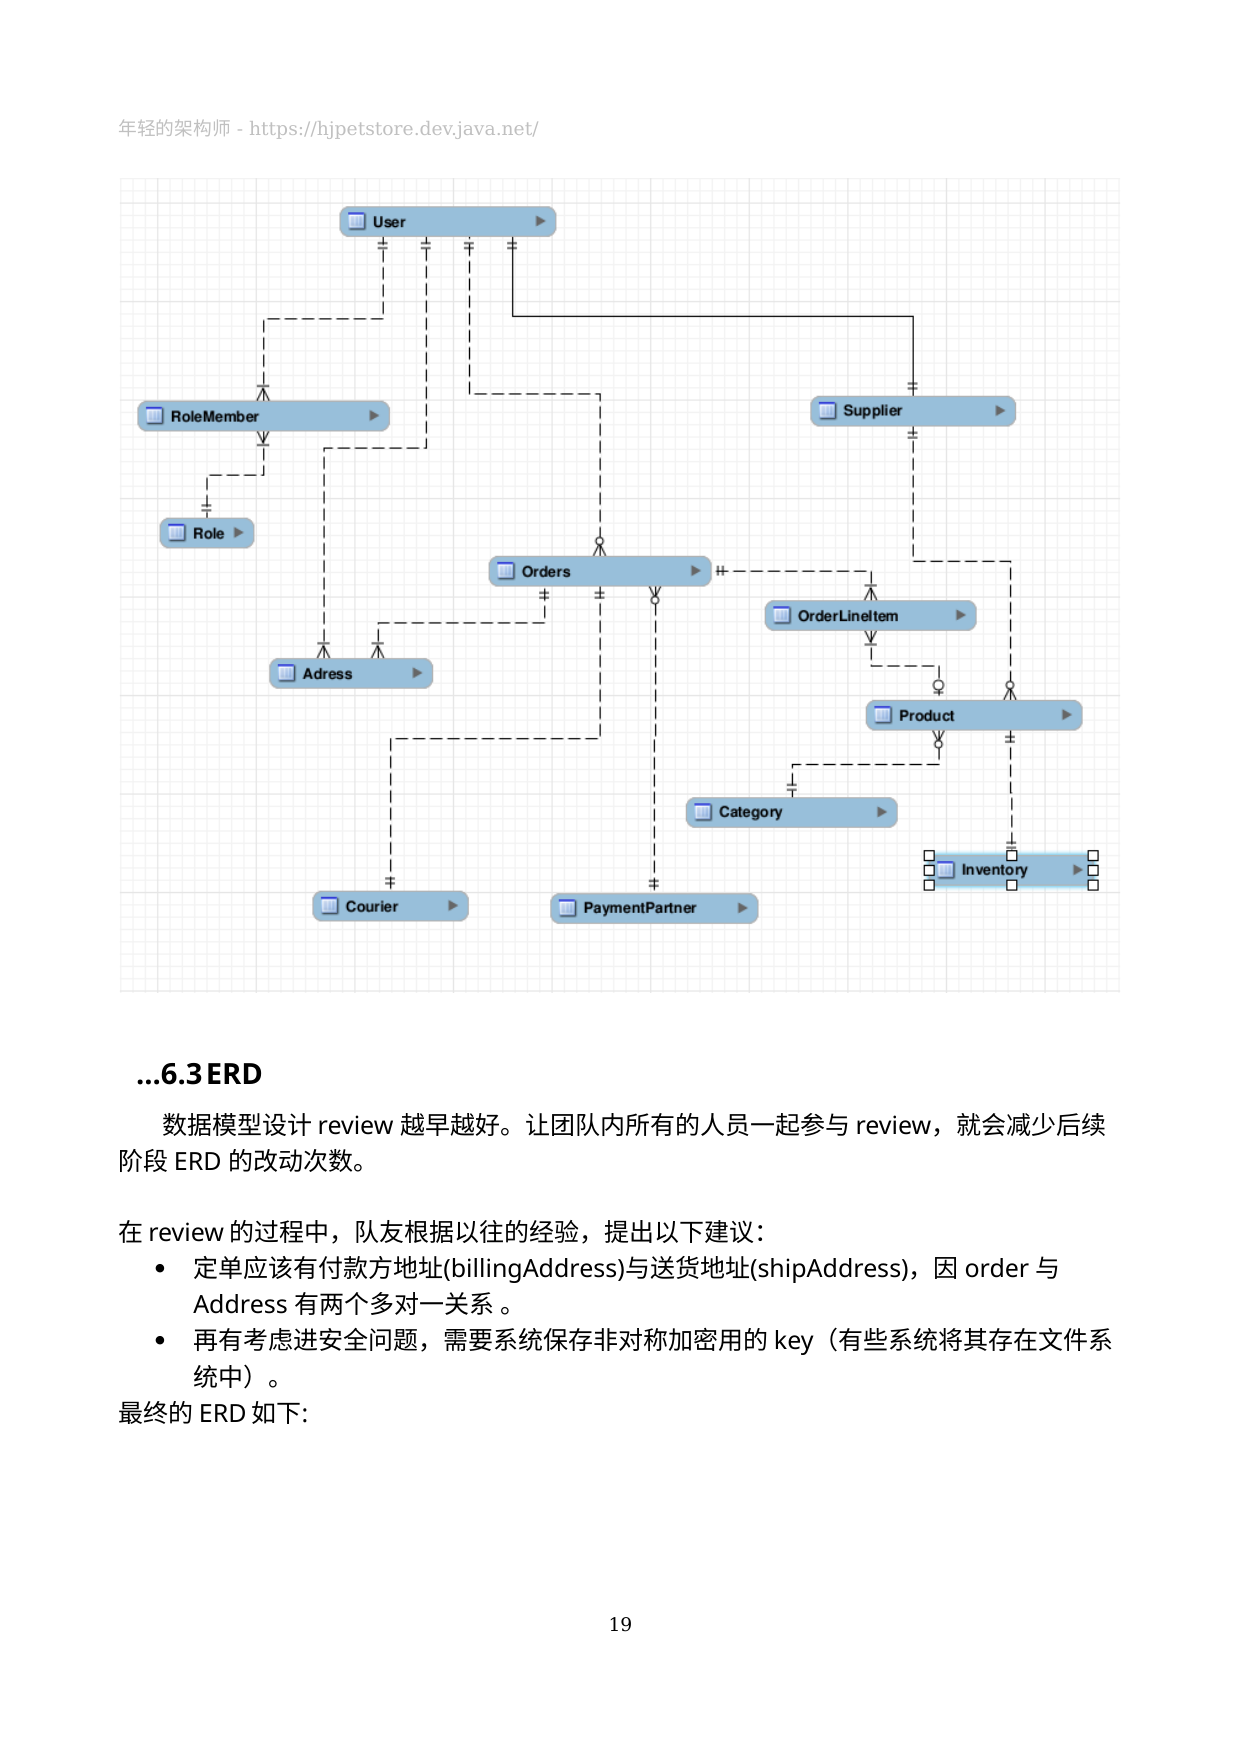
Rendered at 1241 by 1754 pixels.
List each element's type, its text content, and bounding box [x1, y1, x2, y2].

text 最终的 ERD如下: [118, 1393, 1122, 1429]
text 在review的过程中，队友根据以往的经验，提出以下建议： [118, 1212, 1122, 1248]
subtitle ERD [136, 1053, 1122, 1093]
list 再有考虑进安全问题，需要系统保存非对称加密用的 key（有些系统将其存在文件系统中）。 [156, 1321, 1122, 1393]
text 数据模型设计 review 越早越好。让团队内所有的人员一起参与 review，就会减少后续阶段 ERD 的改动次数。 [118, 1105, 1122, 1178]
list 定单应该有付款方地址(billingAddress)与送货地址(shipAddress)，因 order 与 Address 有两个多对一关系 。 [156, 1248, 1122, 1321]
picture [119, 178, 1121, 993]
